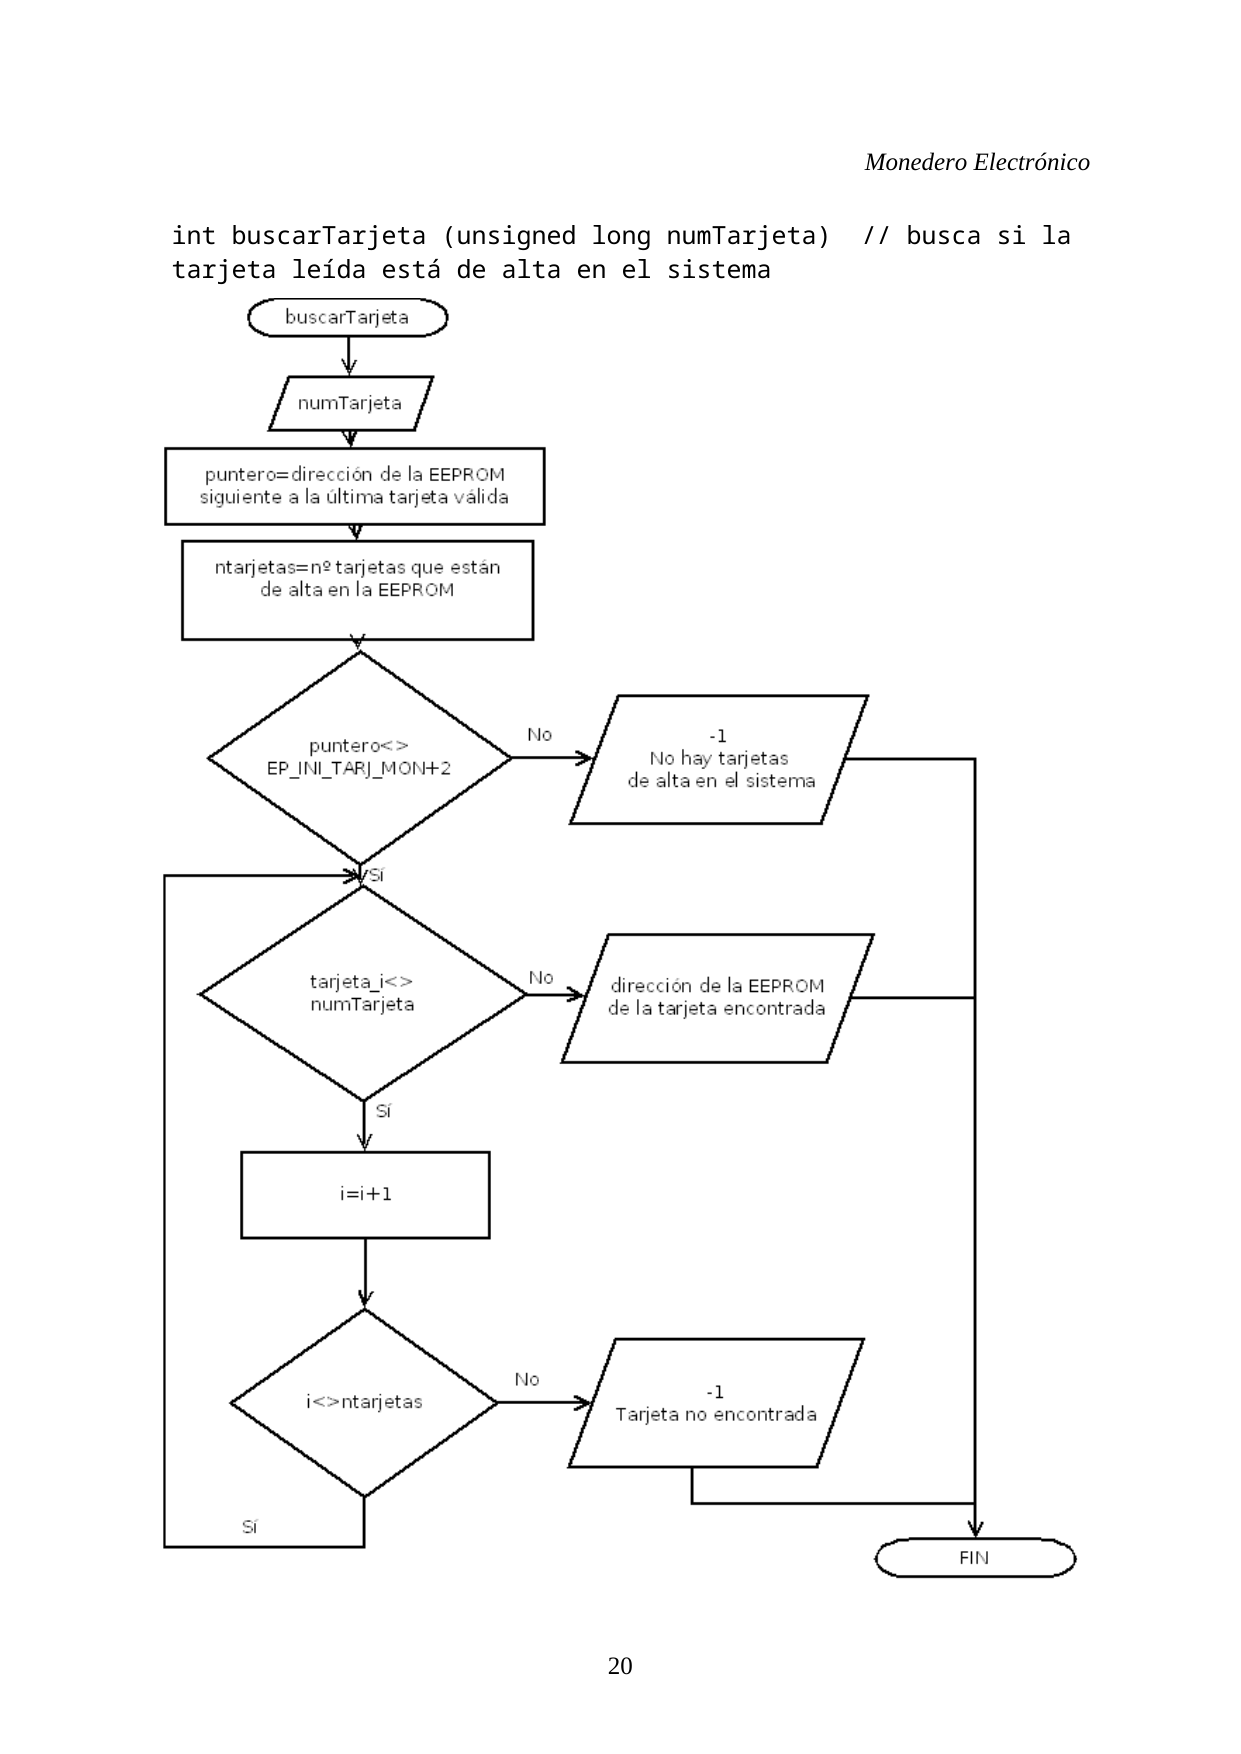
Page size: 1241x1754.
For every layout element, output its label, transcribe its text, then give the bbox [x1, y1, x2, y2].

text int buscarTarjeta (unsigned long numTarjeta) // busca si la tarjeta leída está de alta en el sistema [171, 217, 1092, 286]
picture [163, 298, 1078, 1581]
